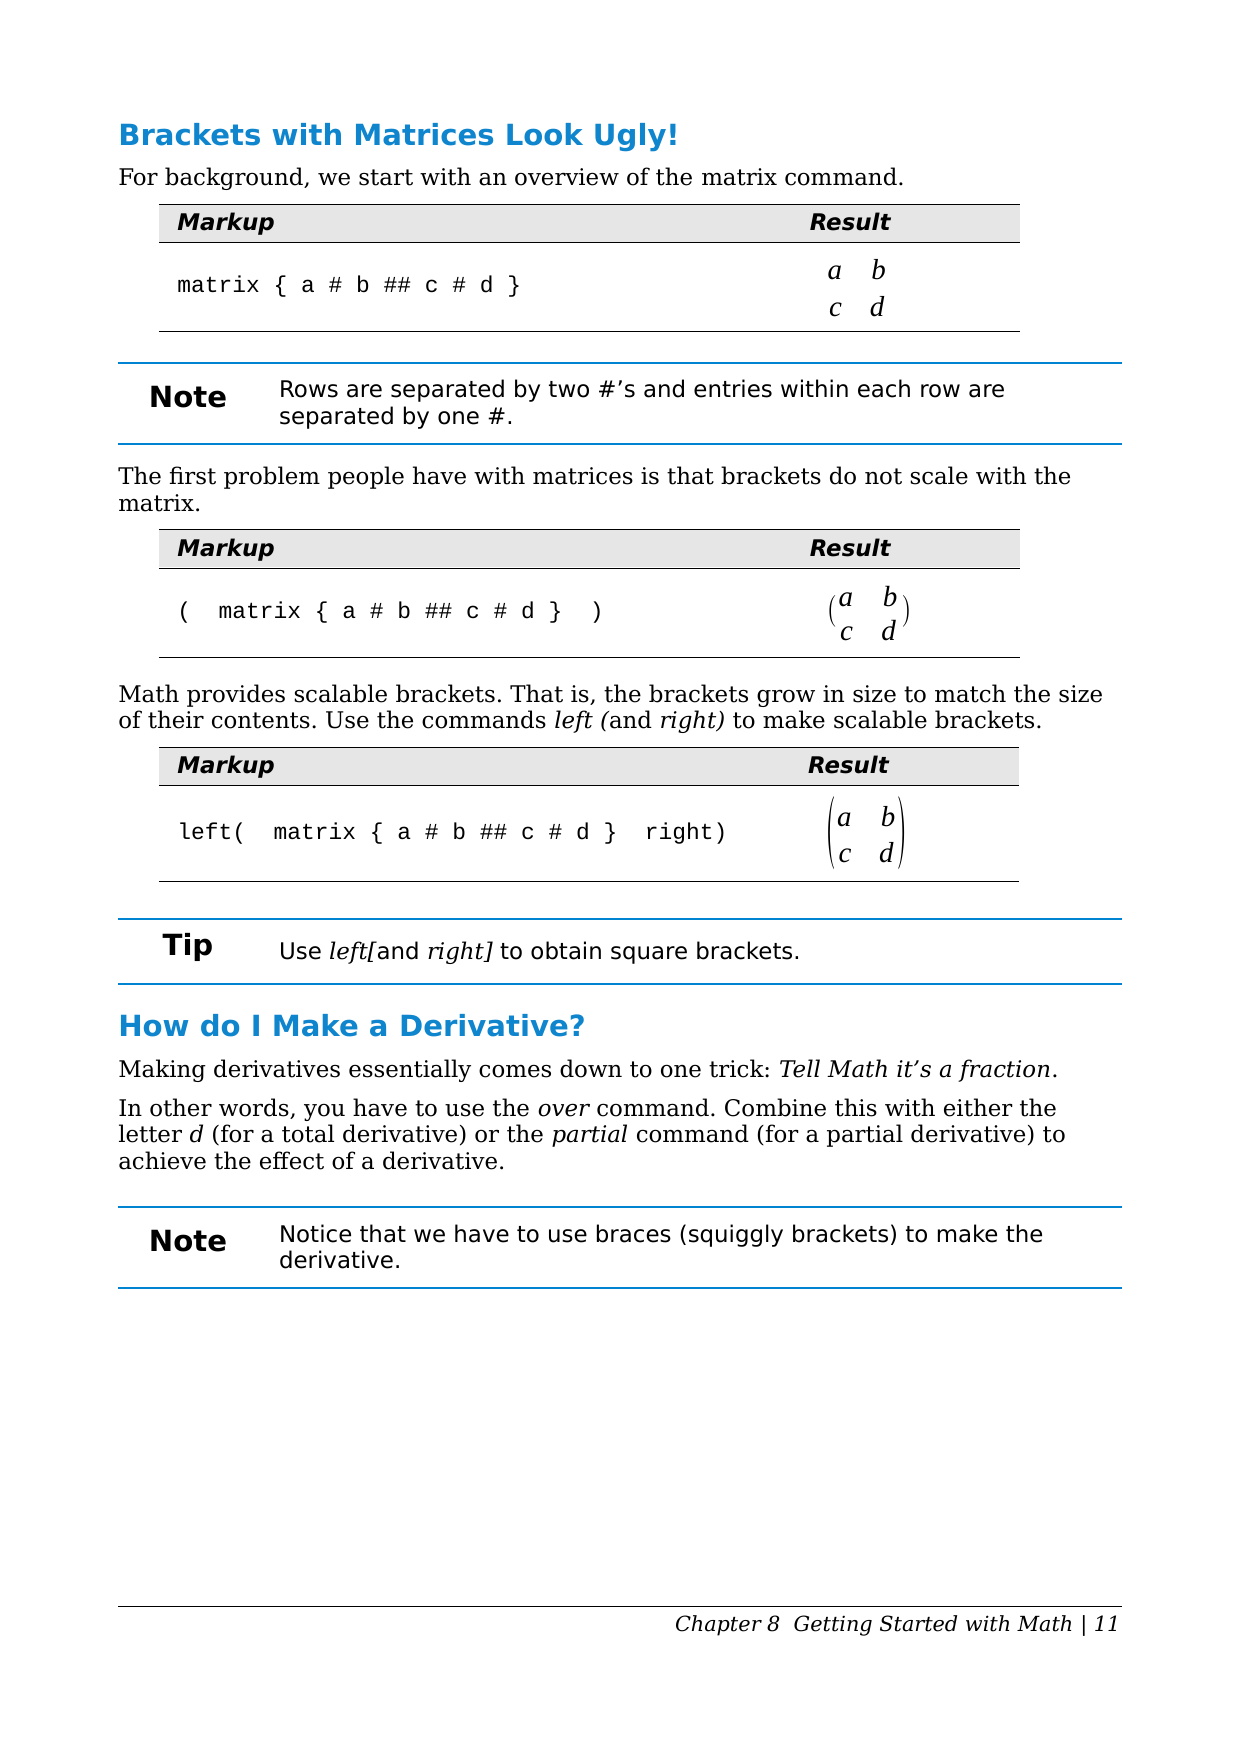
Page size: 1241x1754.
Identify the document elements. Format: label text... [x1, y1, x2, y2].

table_cell [791, 243, 1020, 331]
table_header Note [118, 364, 257, 443]
subtitle How do I Make a Derivative? [118, 1009, 1122, 1043]
table_cell left( matrix { a # b ## c # d } right) [159, 786, 790, 881]
table_header Markup [159, 530, 791, 567]
table_header Use left[and right] to obtain square brackets. [258, 920, 1122, 983]
table_header Note [118, 1208, 257, 1287]
table_header Tip [118, 920, 257, 983]
table_cell ( matrix { a # b ## c # d } ) [159, 569, 791, 657]
text Math provides scalable brackets. That is, the brackets grow in size to match the size of their contents. Use the commands left (and right) to make scalable brackets. [118, 681, 1122, 734]
table_header Notice that we have to use braces (squiggly brackets) to make the derivative. [258, 1208, 1122, 1287]
table_cell [791, 569, 1020, 657]
subtitle Brackets with Matrices Look Ugly! [118, 118, 1122, 152]
table_header Result [791, 530, 1020, 567]
table_header Markup [159, 205, 791, 242]
text The first problem people have with matrices is that brackets do not scale with the matrix. [118, 463, 1122, 517]
text Making derivatives essentially comes down to one trick: Tell Math it’s a fraction. [118, 1056, 1122, 1082]
table_header Result [790, 748, 1019, 785]
table_header Rows are separated by two #’s and entries within each row are separated by one #. [258, 364, 1122, 443]
table_cell [790, 786, 1019, 881]
table_cell matrix { a # b ## c # d } [159, 243, 791, 331]
table_header Result [791, 205, 1020, 242]
text In other words, you have to use the over command. Combine this with either the letter d (for a total derivative) or the partial command (for a partial derivative) to achieve the effect of a derivative. [118, 1095, 1122, 1175]
table_header Markup [159, 748, 790, 785]
text For background, we start with an overview of the matrix command. [118, 164, 1122, 191]
